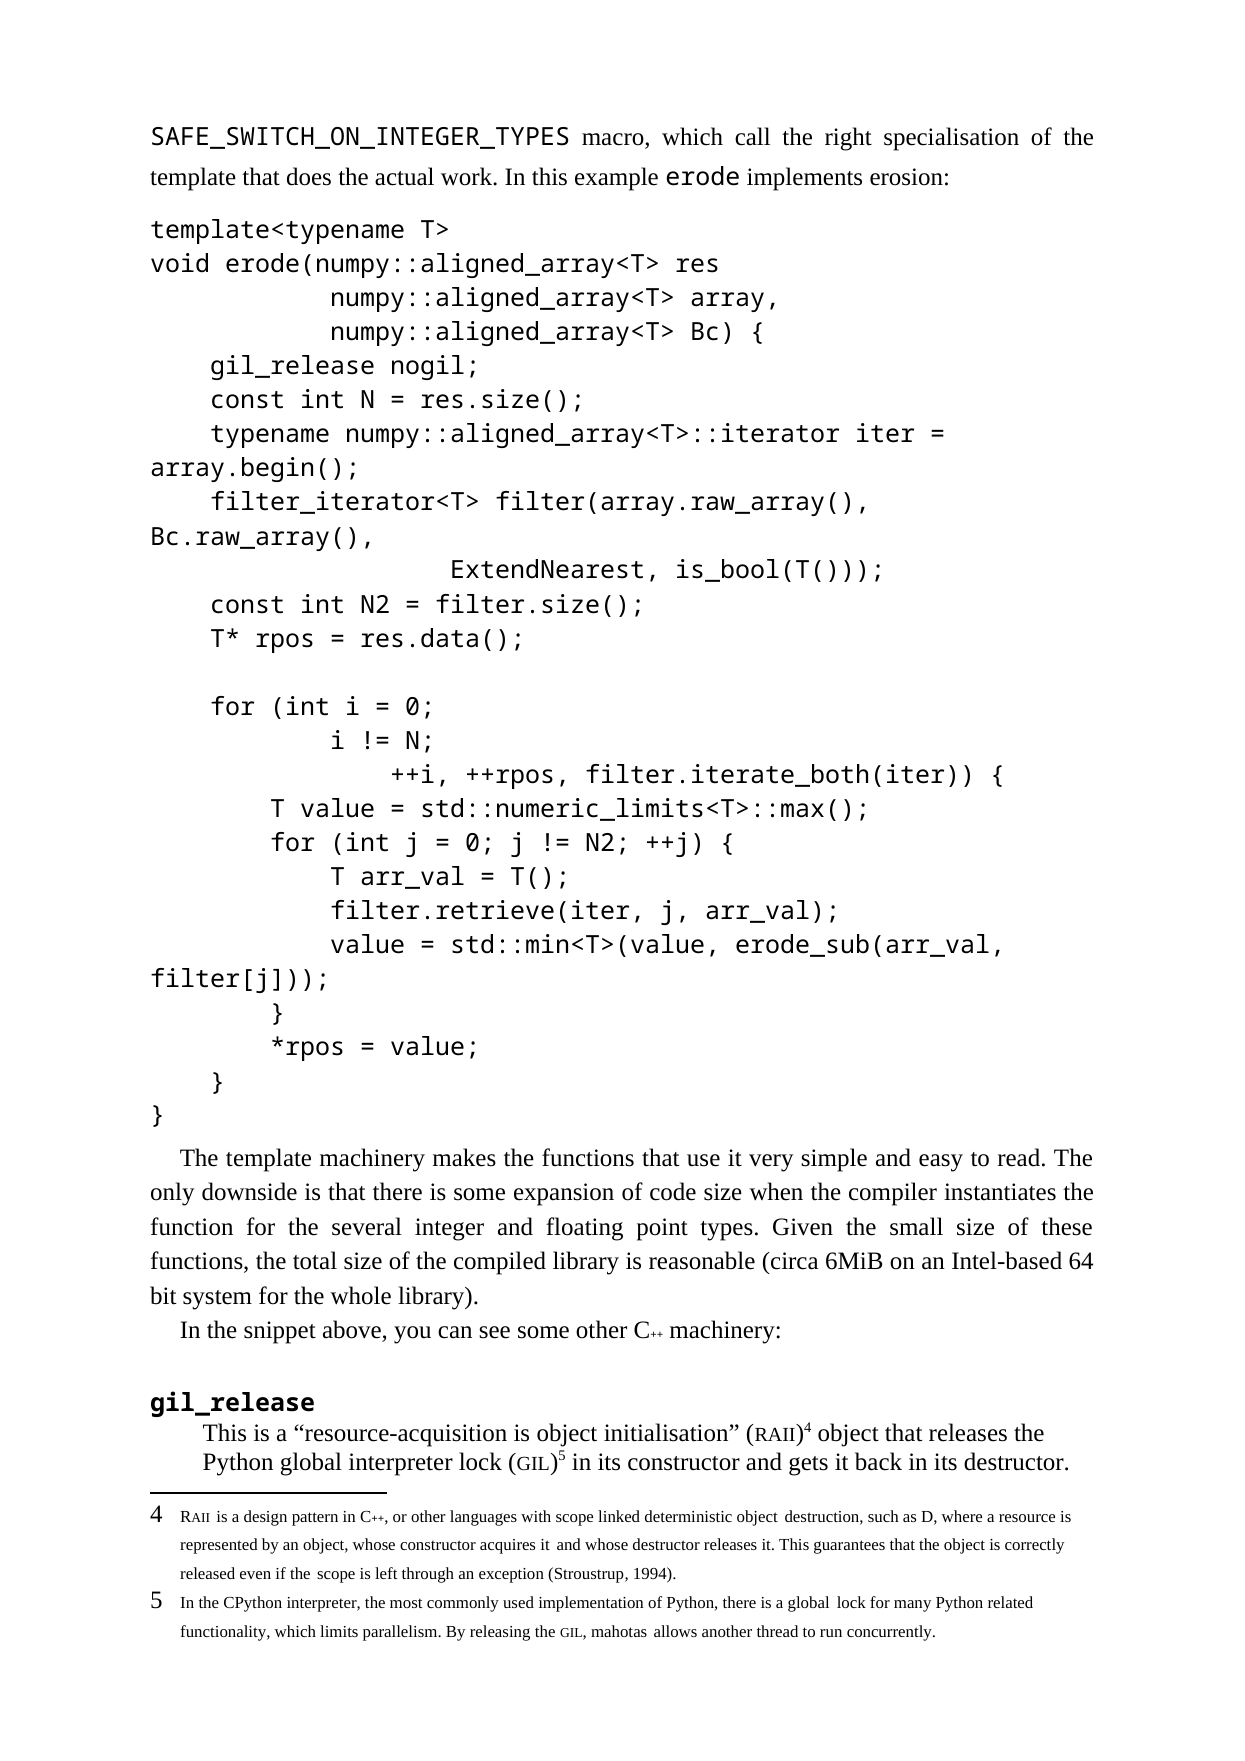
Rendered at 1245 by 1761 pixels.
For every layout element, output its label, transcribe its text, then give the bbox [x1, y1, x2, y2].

list This is a “resource-acquisition is object initialisation” (raii) object that releases the Python global interpreter lock (gil) in its constructor and gets it back in its destructor. [202, 1418, 1095, 1476]
text In the snippet above, you can see some other C++ machinery: [150, 1315, 1095, 1344]
text The template machinery makes the functions that use it very simple and easy to read. The only downside is that there is some expansion of code size when the compiler instantiates the function for the several integer and floating point types. Given the small size of these functions, the total size of the compiled library is reasonable (circa 6MiB on an Intel-based 64 bit system for the whole library). [150, 1143, 1095, 1310]
subtitle gil_release [150, 1384, 1095, 1418]
text template<typename T> void erode(numpy::aligned_array<T> res numpy::aligned_array<T> array, numpy::aligned_array<T> Bc) { gil_release nogil; const int N = res.size(); typename numpy::aligned_array<T>::iterator iter = array.begin(); filter_iterator<T> filter(array.raw_array(), Bc.raw_array(), ExtendNearest, is_bool(T())); const int N2 = filter.size(); T* rpos = res.data(); for (int i = 0; i != N; ++i, ++rpos, filter.iterate_both(iter)) { T value = std::numeric_limits<T>::max(); for (int j = 0; j != N2; ++j) { T arr_val = T(); filter.retrieve(iter, j, arr_val); value = std::min<T>(value, erode_sub(arr_val, filter[j])); } *rpos = value; } } [150, 212, 1095, 1131]
list In the CPython interpreter, the most commonly used implementation of Python, there is a global lock for many Python related functionality, which limits parallelism. By releasing the gil, mahotas allows another thread to run concurrently. [150, 1585, 1095, 1642]
list Raii is a design pattern in C++, or other languages with scope linked deterministic object destruction, such as D, where a resource is represented by an object, whose constructor acquires it and whose destructor releases it. This guarantees that the object is correctly released even if the scope is left through an exception (Stroustrup, 1994). [150, 1499, 1095, 1585]
text SAFE_SWITCH_ON_INTEGER_TYPES macro, which call the right specialisation of the template that does the actual work. In this example erode implements erosion: [150, 118, 1095, 193]
